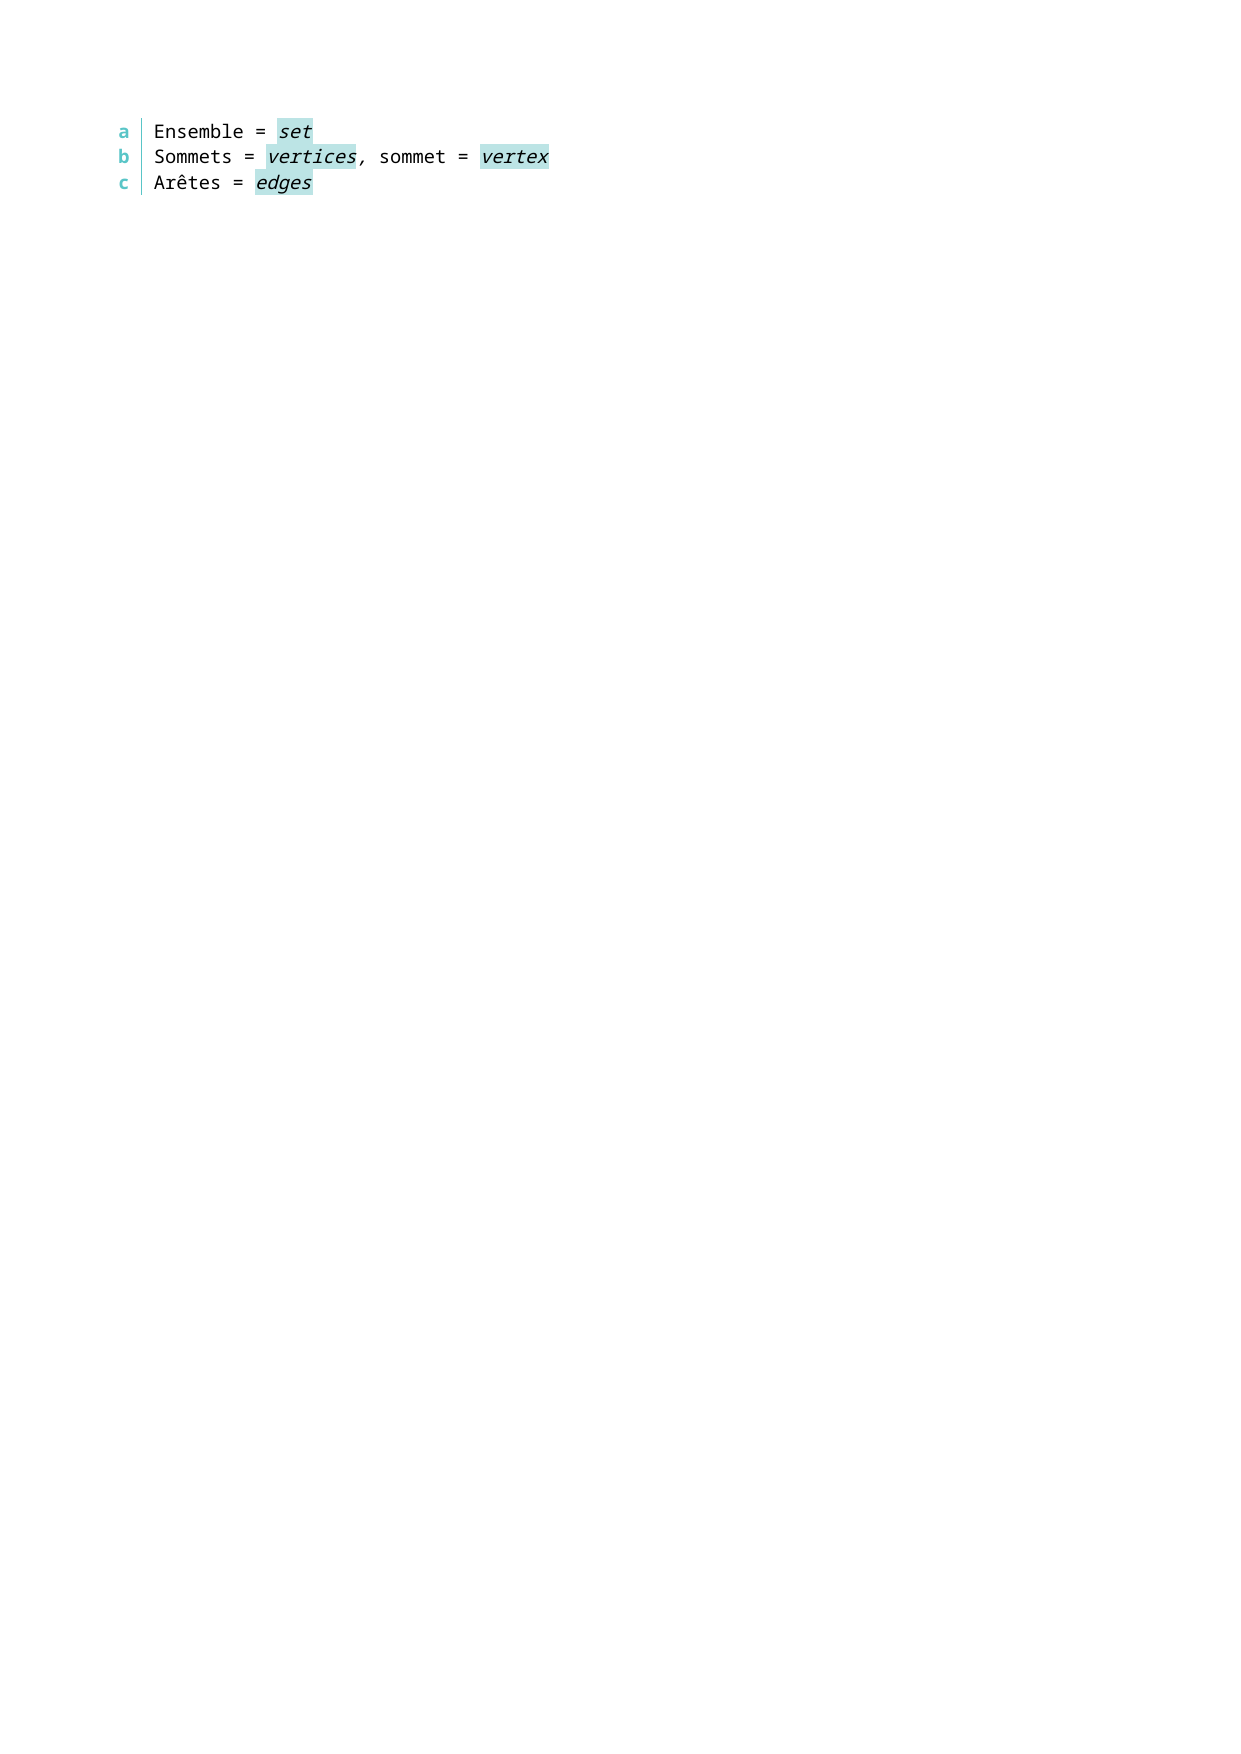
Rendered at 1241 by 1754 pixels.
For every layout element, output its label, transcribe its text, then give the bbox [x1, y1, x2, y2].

text Sommets = vertices, sommet = vertex [142, 144, 1122, 169]
text Arêtes = edges [142, 169, 1122, 195]
text Ensemble = set [118, 118, 141, 144]
text Arêtes = edges [118, 169, 141, 195]
text Ensemble = set [142, 118, 1122, 144]
